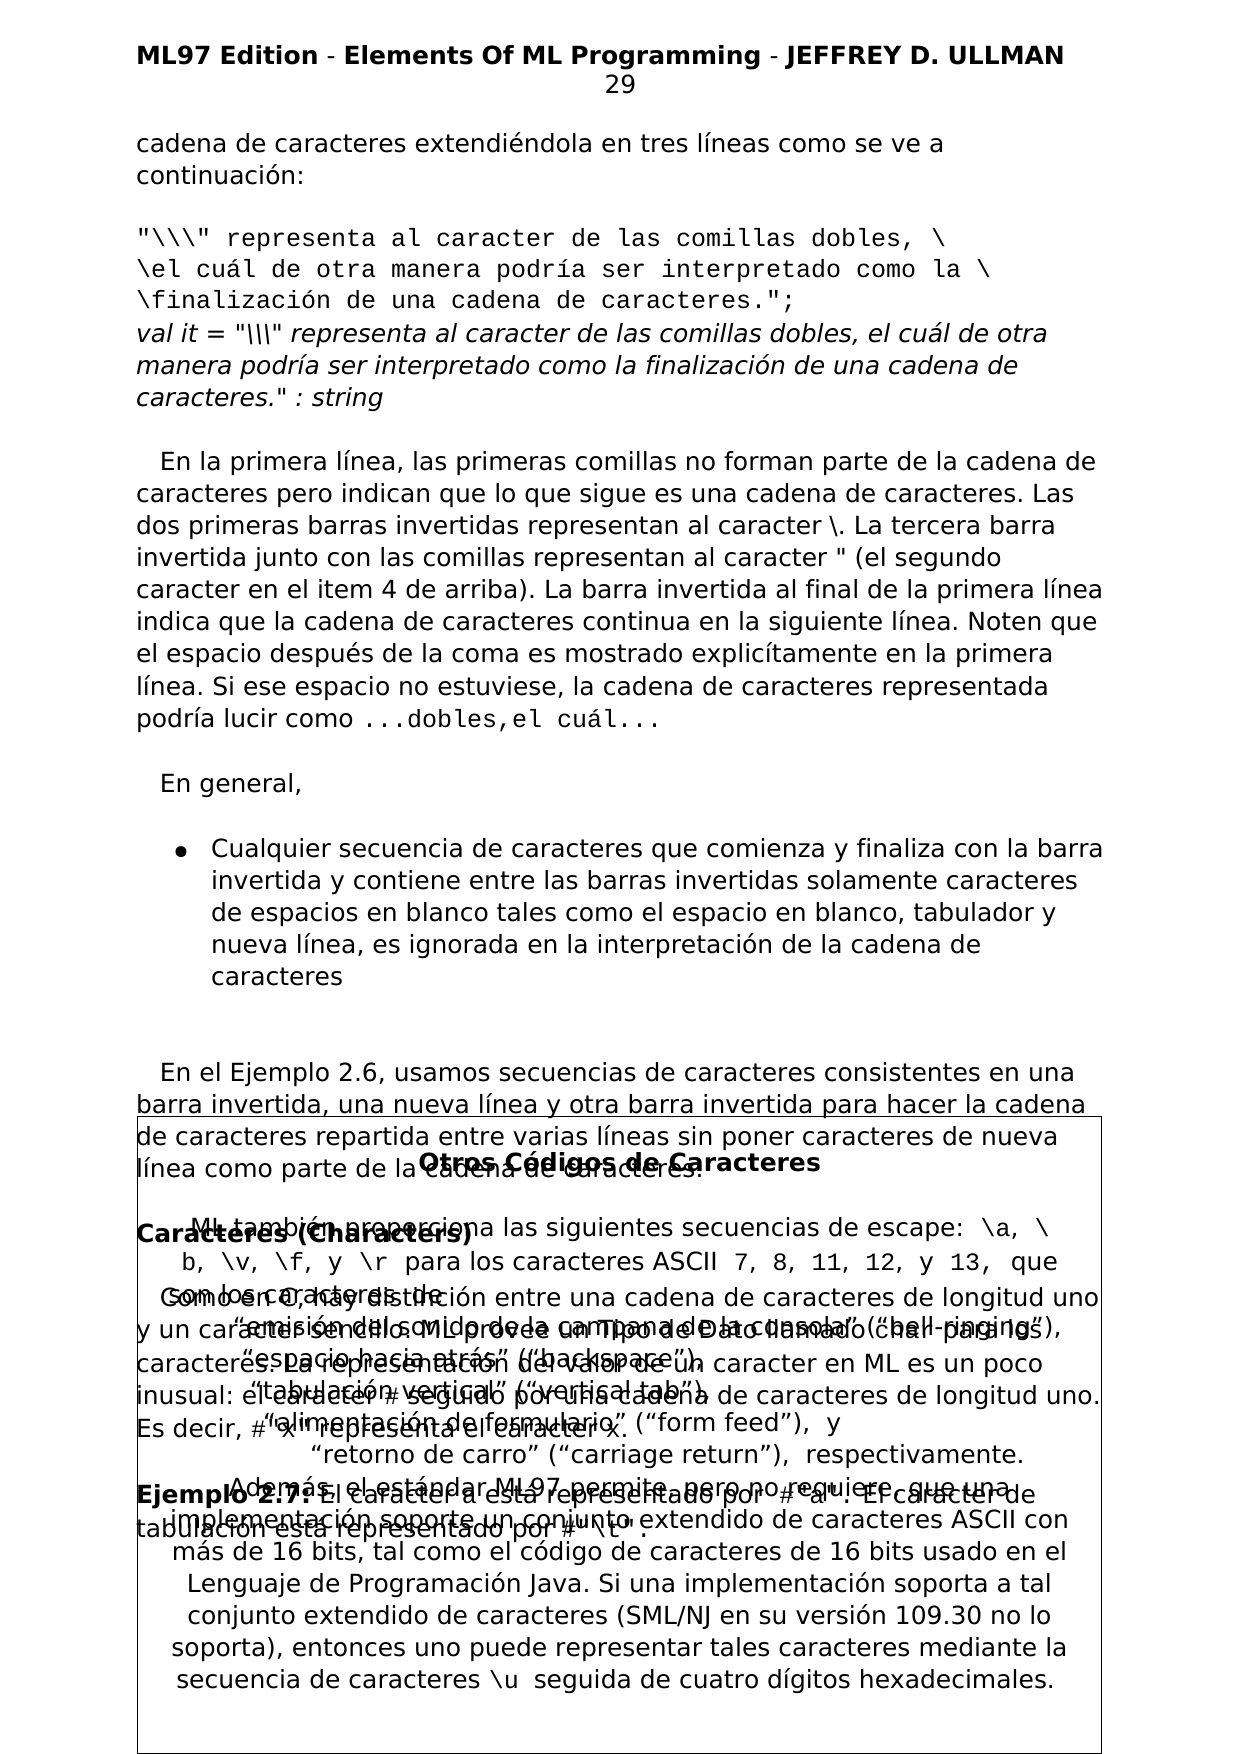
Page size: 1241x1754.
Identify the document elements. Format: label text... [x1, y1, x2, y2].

text Ejemplo 2.7: El caracter a está representado por #"a". El caracter de tabulación está representado por #"\t". [138, 1480, 1101, 1545]
text Caracteres (Characters) [138, 1219, 1101, 1248]
text \finalización de una cadena de caracteres."; [136, 288, 1104, 316]
text cadena de caracteres extendiéndola en tres líneas como se ve a continuación: [136, 129, 1104, 190]
text En la primera línea, las primeras comillas no forman parte de la cadena de caracteres pero indican que lo que sigue es una cadena de caracteres. Las dos primeras barras invertidas representan al caracter \. La tercera barra invertida junto con las comillas representan al caracter " (el segundo caracter en el item 4 de arriba). La barra invertida al final de la primera línea indica que la cadena de caracteres continua en la siguiente línea. Noten que el espacio después de la coma es mostrado explicítamente en la primera línea. Si ese espacio no estuviese, la cadena de caracteres representada podría lucir como ...dobles,el cuál... [136, 447, 1104, 734]
text En general, [136, 770, 1104, 799]
text val it = "\\\" representa al caracter de las comillas dobles, el cuál de otra manera podría ser interpretado como la finalización de una cadena de caracteres." : string [136, 319, 1104, 412]
text "\\\" representa al caracter de las comillas dobles, \ [136, 225, 1104, 254]
text En el Ejemplo 2.6, usamos secuencias de caracteres consistentes en una barra invertida, una nueva línea y otra barra invertida para hacer la cadena de caracteres repartida entre varias líneas sin poner caracteres de nueva línea como parte de la cadena de caracteres. [136, 1058, 1104, 1184]
list Cualquier secuencia de caracteres que comienza y finaliza con la barra invertida y contiene entre las barras invertidas solamente caracteres de espacios en blanco tales como el espacio en blanco, tabulador y nueva línea, es ignorada en la interpretación de la cadena de caracteres [173, 834, 1104, 991]
text \el cuál de otra manera podría ser interpretado como la \ [136, 257, 1104, 285]
text Como en C, hay distinción entre una cadena de caracteres de longitud uno y un caracter sencillo. ML provee un Tipo de Dato llamado char para los caracteres. La representación del valor de un caracter en ML es un poco inusual: el caracter # seguido por una cadena de caracteres de longitud uno. Es decir, #"x" representa el caracter x. [138, 1283, 1101, 1445]
